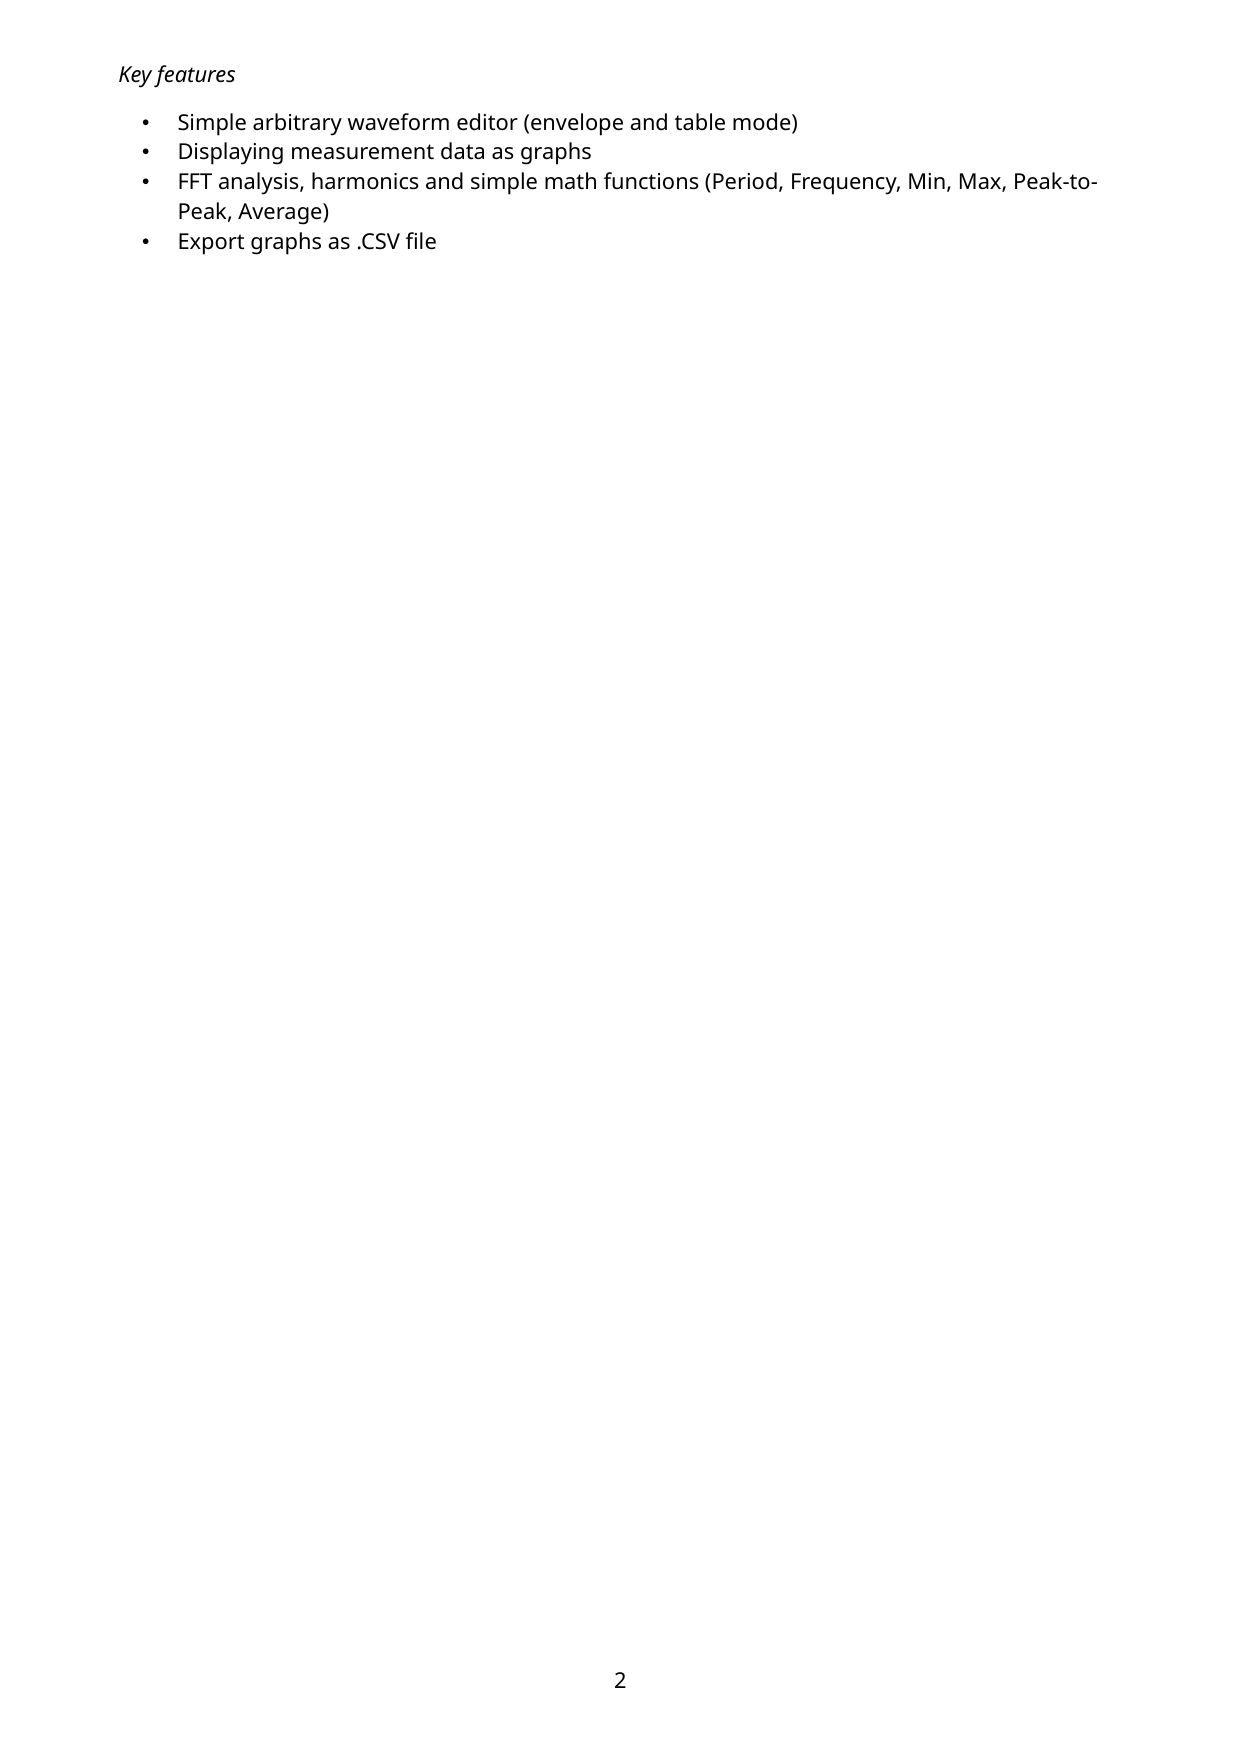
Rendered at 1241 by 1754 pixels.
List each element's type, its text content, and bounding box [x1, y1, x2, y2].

list FFT analysis, harmonics and simple math functions (Period, Frequency, Min, Max, Peak-to-Peak, Average) [142, 166, 1110, 226]
list Export graphs as .CSV file [142, 226, 1110, 256]
list Displaying measurement data as graphs [142, 136, 1110, 166]
list Simple arbitrary waveform editor (envelope and table mode) [142, 107, 1110, 136]
